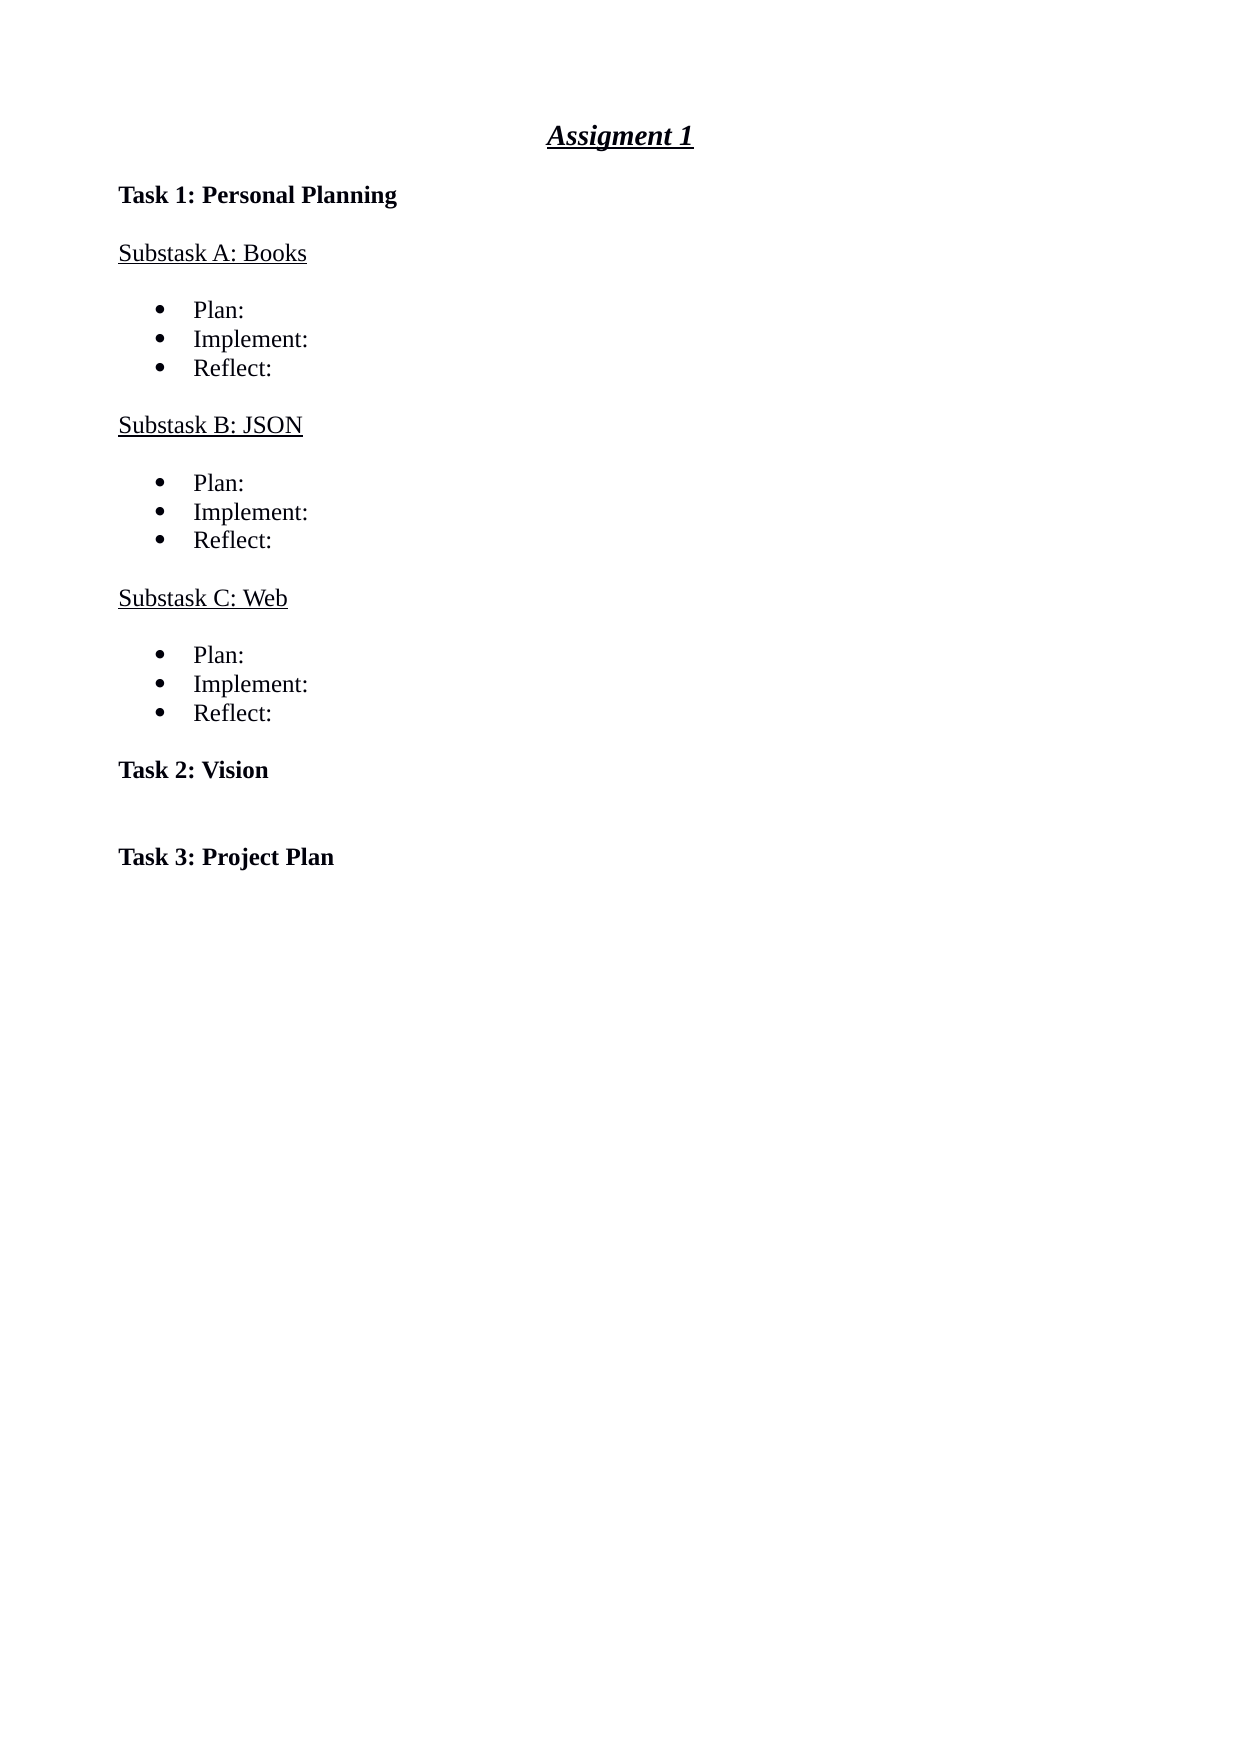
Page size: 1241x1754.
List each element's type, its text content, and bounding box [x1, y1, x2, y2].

list Implement: [156, 669, 1122, 698]
text Task 2: Vision [118, 755, 1122, 784]
text Substask A: Books [118, 238, 1122, 267]
list Plan: [156, 468, 1122, 497]
list Plan: [156, 295, 1122, 324]
text Substask C: Web [118, 583, 1122, 612]
list Implement: [156, 497, 1122, 525]
list Plan: [156, 640, 1122, 669]
text Task 3: Project Plan [118, 842, 1122, 870]
text Substask B: JSON [118, 410, 1122, 439]
text Task 1: Personal Planning [118, 180, 1122, 209]
text Assigment 1 [118, 118, 1122, 152]
list Implement: [156, 324, 1122, 353]
list Reflect: [156, 353, 1122, 382]
list Reflect: [156, 698, 1122, 727]
list Reflect: [156, 525, 1122, 554]
